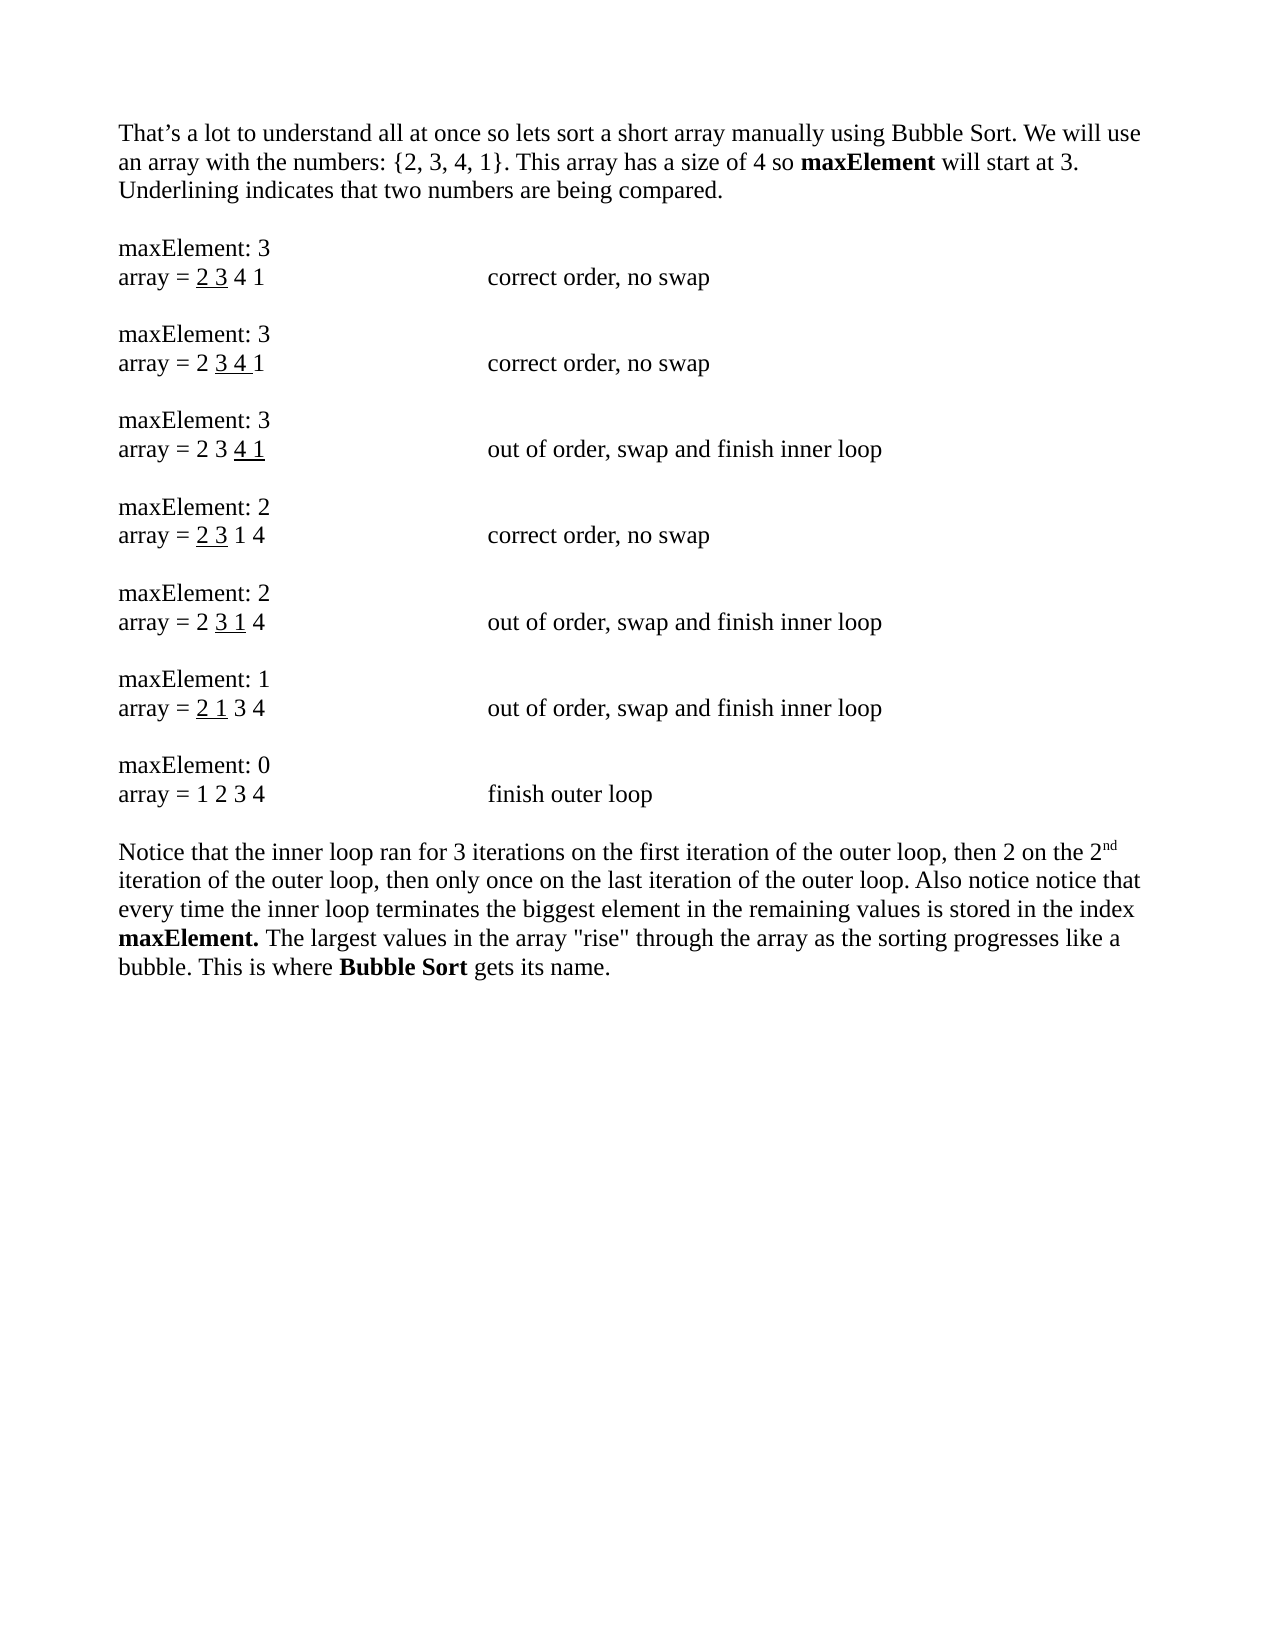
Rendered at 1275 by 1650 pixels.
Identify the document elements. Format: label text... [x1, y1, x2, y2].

text array = 2 3 4 1 correct order, no swap [118, 262, 1157, 291]
text array = 2 3 4 1 out of order, swap and finish inner loop [118, 434, 1157, 463]
text array = 2 3 4 1 correct order, no swap [118, 348, 1157, 377]
text Notice that the inner loop ran for 3 iterations on the first iteration of the outer loop, then 2 on the 2nd iteration of the outer loop, then only once on the last iteration of the outer loop. Also notice notice that every time the inner loop terminates the biggest element in the remaining values is stored in the index maxElement. The largest values in the array "rise" through the array as the sorting progresses like a bubble. This is where Bubble Sort gets its name. [118, 837, 1157, 981]
text maxElement: 3 [118, 319, 1157, 348]
text maxElement: 2 [118, 578, 1157, 607]
text array = 2 1 3 4 out of order, swap and finish inner loop [118, 693, 1157, 722]
text array = 2 3 1 4 out of order, swap and finish inner loop [118, 607, 1157, 636]
text array = 2 3 1 4 correct order, no swap [118, 521, 1157, 549]
text maxElement: 3 [118, 233, 1157, 262]
text maxElement: 1 [118, 664, 1157, 693]
text maxElement: 2 [118, 492, 1157, 521]
text array = 1 2 3 4 finish outer loop [118, 779, 1157, 808]
text maxElement: 3 [118, 406, 1157, 434]
text maxElement: 0 [118, 751, 1157, 779]
text That’s a lot to understand all at once so lets sort a short array manually using Bubble Sort. We will use an array with the numbers: {2, 3, 4, 1}. This array has a size of 4 so maxElement will start at 3. Underlining indicates that two numbers are being compared. [118, 118, 1157, 204]
